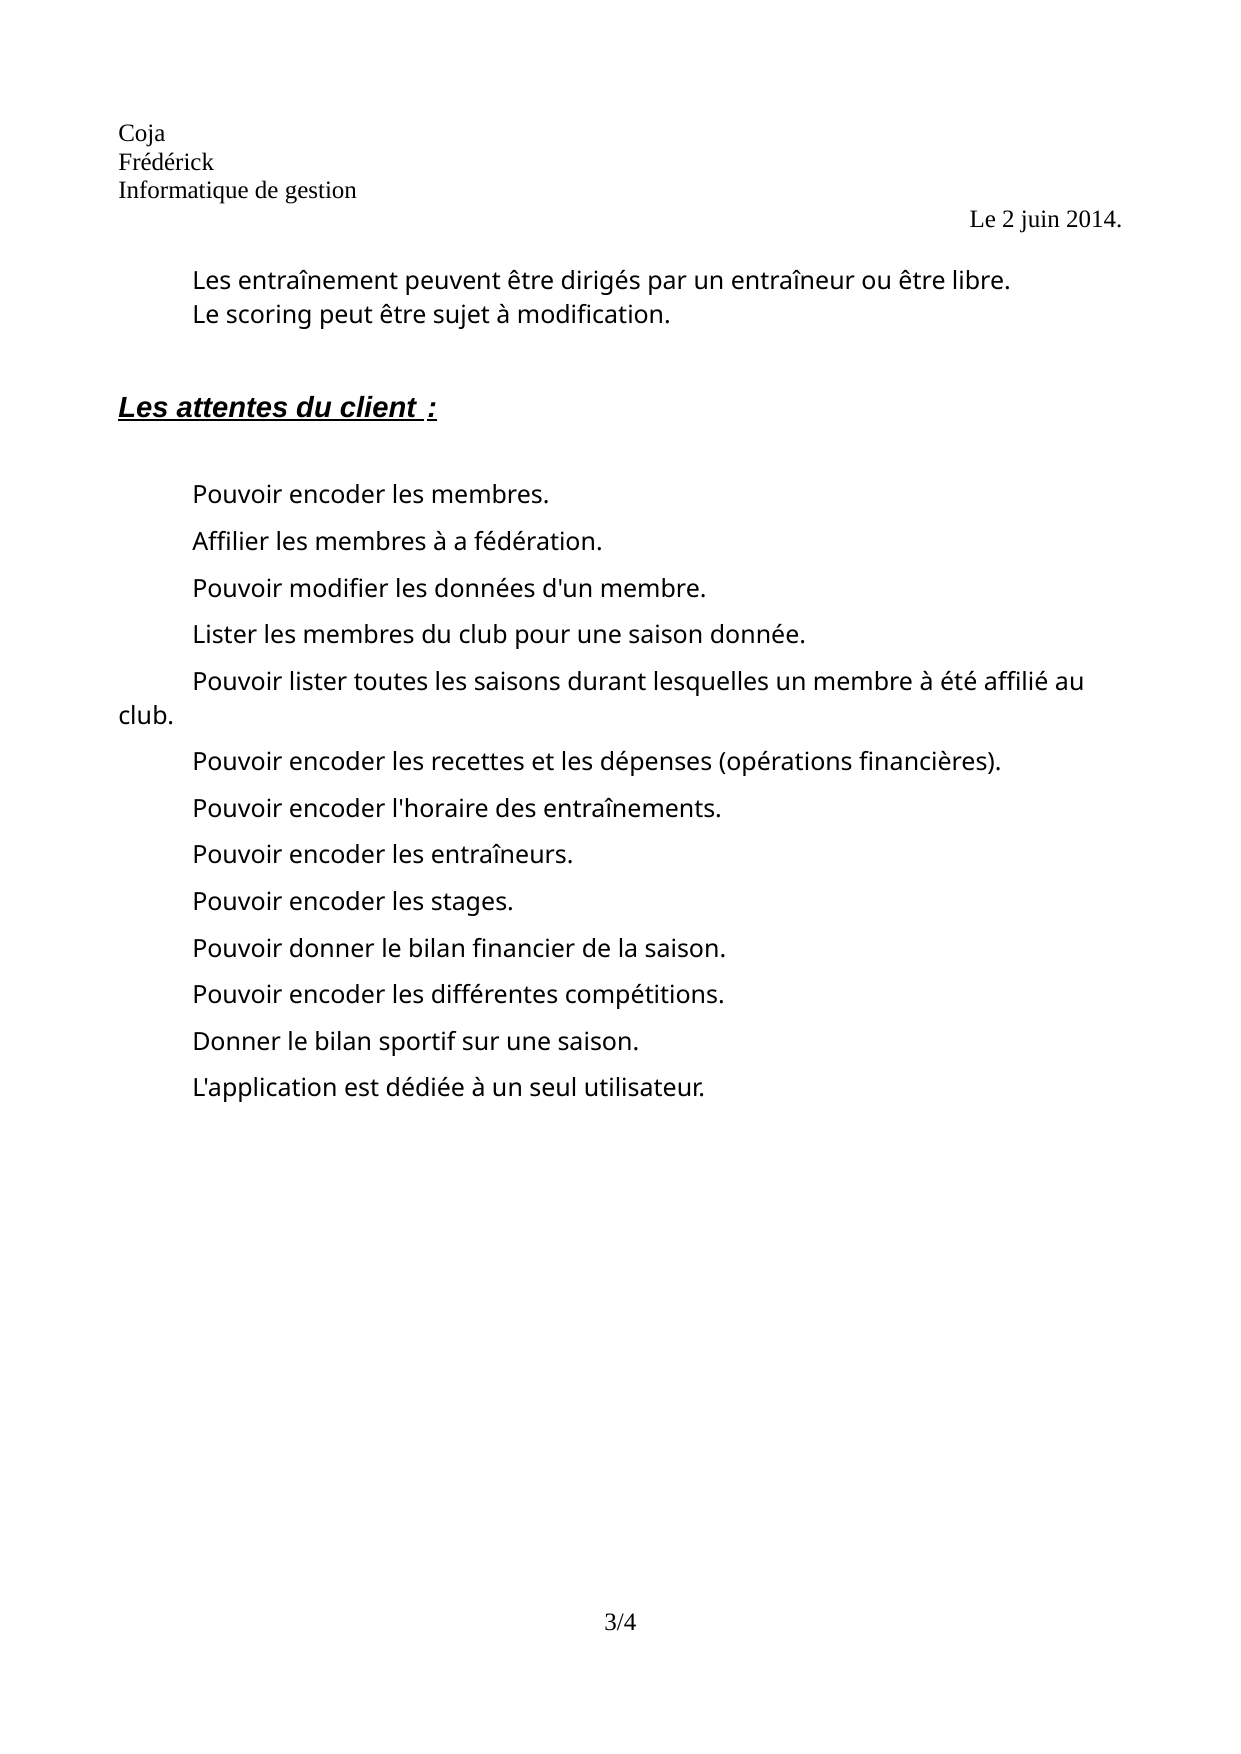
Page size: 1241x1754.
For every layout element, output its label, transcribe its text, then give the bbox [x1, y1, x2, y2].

text Pouvoir encoder les membres. [118, 477, 1122, 511]
subtitle Les attentes du client : [118, 390, 1122, 423]
text Pouvoir encoder les stages. [118, 884, 1122, 918]
text Affilier les membres à a fédération. [118, 524, 1122, 558]
text Pouvoir donner le bilan financier de la saison. [118, 930, 1122, 964]
text L'application est dédiée à un seul utilisateur. [118, 1070, 1122, 1104]
text Pouvoir modifier les données d'un membre. [118, 570, 1122, 604]
text Pouvoir lister toutes les saisons durant lesquelles un membre à été affilié au club. [118, 663, 1122, 731]
text Pouvoir encoder les recettes et les dépenses (opérations financières). [118, 744, 1122, 778]
text Pouvoir encoder l'horaire des entraînements. [118, 791, 1122, 824]
text Les entraînement peuvent être dirigés par un entraîneur ou être libre. [118, 263, 1122, 297]
text Le scoring peut être sujet à modification. [118, 297, 1122, 331]
text Donner le bilan sportif sur une saison. [118, 1023, 1122, 1057]
text Pouvoir encoder les entraîneurs. [118, 837, 1122, 871]
text Pouvoir encoder les différentes compétitions. [118, 977, 1122, 1011]
text Lister les membres du club pour une saison donnée. [118, 617, 1122, 651]
